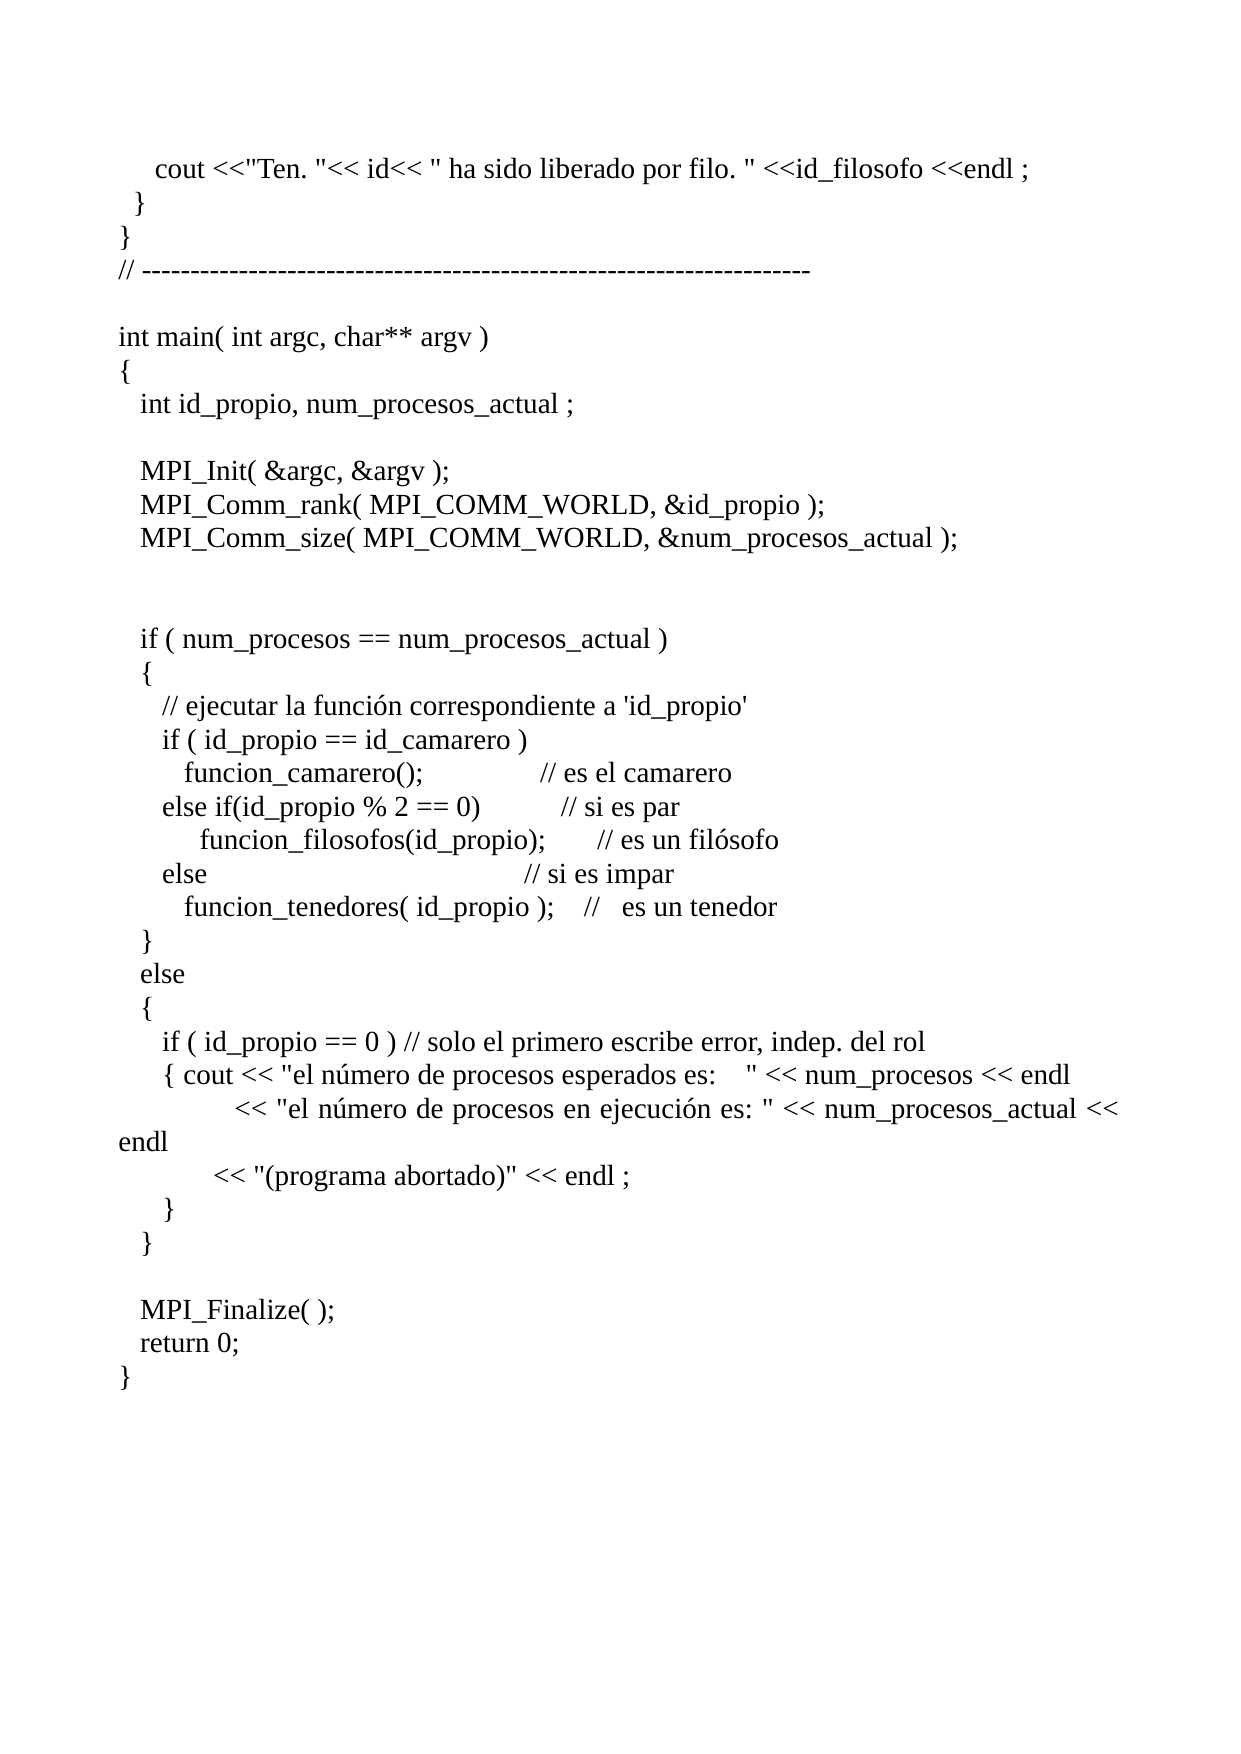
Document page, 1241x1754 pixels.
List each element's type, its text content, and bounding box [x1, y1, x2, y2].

text << "(programa abortado)" << endl ; [118, 1158, 1122, 1191]
text MPI_Init( &argc, &argv ); [118, 453, 1122, 487]
text } [118, 1359, 1122, 1393]
text { [118, 990, 1122, 1024]
text } [118, 923, 1122, 957]
text } [118, 185, 1122, 219]
text { [118, 655, 1122, 688]
text // --------------------------------------------------------------------- [118, 252, 1122, 286]
text else [118, 957, 1122, 990]
text int main( int argc, char** argv ) [118, 319, 1122, 353]
text if ( num_procesos == num_procesos_actual ) [118, 621, 1122, 655]
text cout <<"Ten. "<< id<< " ha sido liberado por filo. " <<id_filosofo <<endl ; [118, 152, 1122, 185]
text } [118, 1191, 1122, 1225]
text if ( id_propio == 0 ) // solo el primero escribe error, indep. del rol [118, 1024, 1122, 1057]
text MPI_Comm_rank( MPI_COMM_WORLD, &id_propio ); [118, 487, 1122, 521]
text MPI_Comm_size( MPI_COMM_WORLD, &num_procesos_actual ); [118, 521, 1122, 554]
text else if(id_propio % 2 == 0) // si es par [118, 789, 1122, 822]
text else // si es impar [118, 856, 1122, 889]
text return 0; [118, 1326, 1122, 1359]
text } [118, 219, 1122, 252]
text { [118, 353, 1122, 386]
text int id_propio, num_procesos_actual ; [118, 386, 1122, 420]
text if ( id_propio == id_camarero ) [118, 722, 1122, 755]
text funcion_camarero(); // es el camarero [118, 755, 1122, 789]
text << "el número de procesos en ejecución es: " << num_procesos_actual << endl [118, 1091, 1122, 1158]
text // ejecutar la función correspondiente a 'id_propio' [118, 688, 1122, 722]
text funcion_tenedores( id_propio ); // es un tenedor [118, 889, 1122, 923]
text funcion_filosofos(id_propio); // es un filósofo [118, 822, 1122, 856]
text { cout << "el número de procesos esperados es: " << num_procesos << endl [118, 1057, 1122, 1091]
text } [118, 1225, 1122, 1258]
text MPI_Finalize( ); [118, 1292, 1122, 1326]
